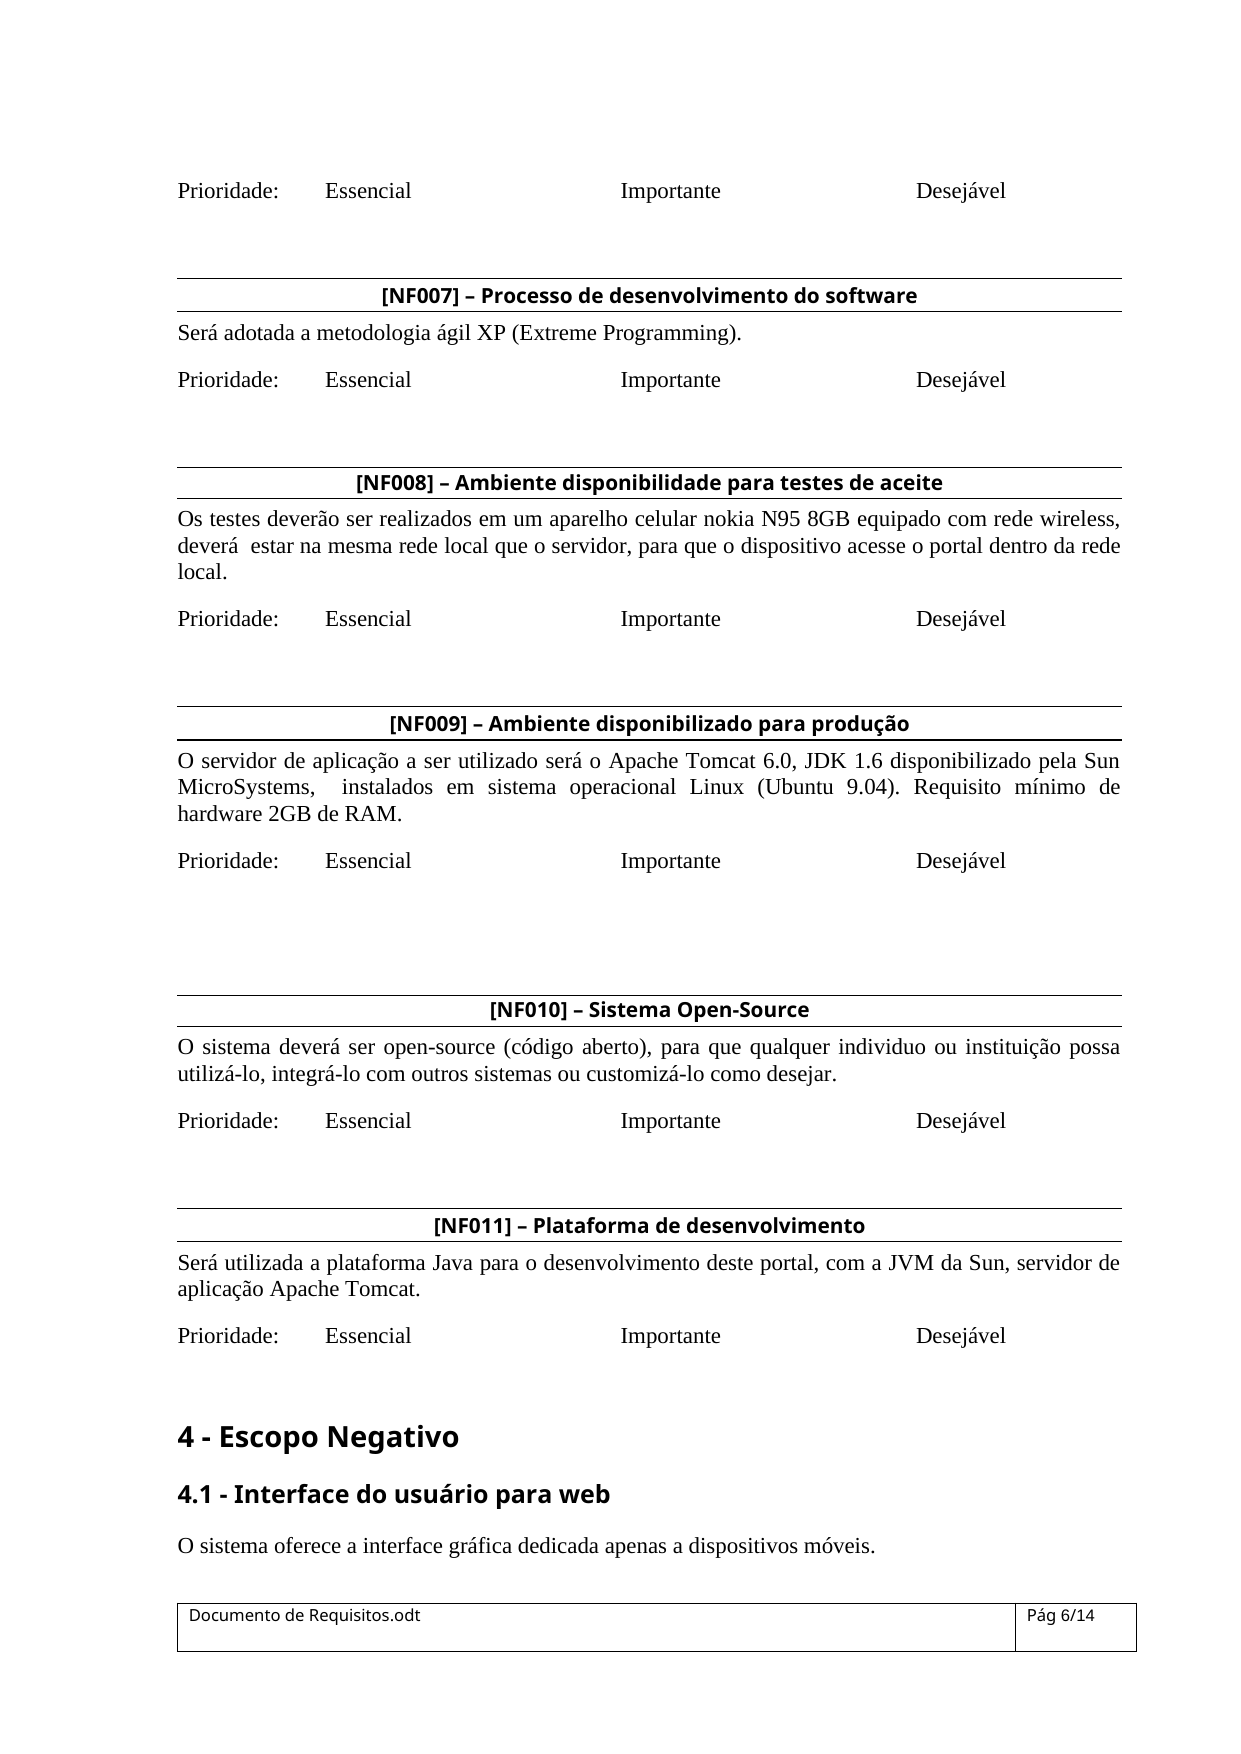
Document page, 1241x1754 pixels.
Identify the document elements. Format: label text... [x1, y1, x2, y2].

text Prioridade: Essencial Importante Desejável [177, 177, 1122, 203]
text [NF008] – Ambiente disponibilidade para testes de aceite [177, 468, 1122, 498]
text [NF011] – Plataforma de desenvolvimento [177, 1209, 1122, 1241]
text O sistema deverá ser open-source (código aberto), para que qualquer individuo ou instituição possa utilizá-lo, integrá-lo com outros sistemas ou customizá-lo como desejar. [177, 1033, 1122, 1086]
text [NF009] – Ambiente disponibilizado para produção [177, 707, 1122, 739]
text 4.1 - Interface do usuário para web [177, 1477, 1122, 1511]
text Será utilizada a plataforma Java para o desenvolvimento deste portal, com a JVM da Sun, servidor de aplicação Apache Tomcat. [177, 1248, 1122, 1301]
text Prioridade: Essencial Importante Desejável [177, 847, 1122, 873]
text Prioridade: Essencial Importante Desejável [177, 1107, 1122, 1133]
text O sistema oferece a interface gráfica dedicada apenas a dispositivos móveis. [177, 1532, 1122, 1558]
text Será adotada a metodologia ágil XP (Extreme Programming). [177, 319, 1122, 345]
text Os testes deverão ser realizados em um aparelho celular nokia N95 8GB equipado com rede wireless, deverá estar na mesma rede local que o servidor, para que o dispositivo acesse o portal dentro da rede local. [177, 505, 1122, 584]
text Prioridade: Essencial Importante Desejável [177, 1322, 1122, 1348]
text [NF010] – Sistema Open-Source [177, 996, 1122, 1026]
text [NF007] – Processo de desenvolvimento do software [177, 279, 1122, 311]
text Prioridade: Essencial Importante Desejável [177, 366, 1122, 392]
text 4 - Escopo Negativo [177, 1416, 1122, 1456]
text O servidor de aplicação a ser utilizado será o Apache Tomcat 6.0, JDK 1.6 disponibilizado pela Sun MicroSystems, instalados em sistema operacional Linux (Ubuntu 9.04). Requisito mínimo de hardware 2GB de RAM. [177, 747, 1122, 826]
text Prioridade: Essencial Importante Desejável [177, 605, 1122, 632]
